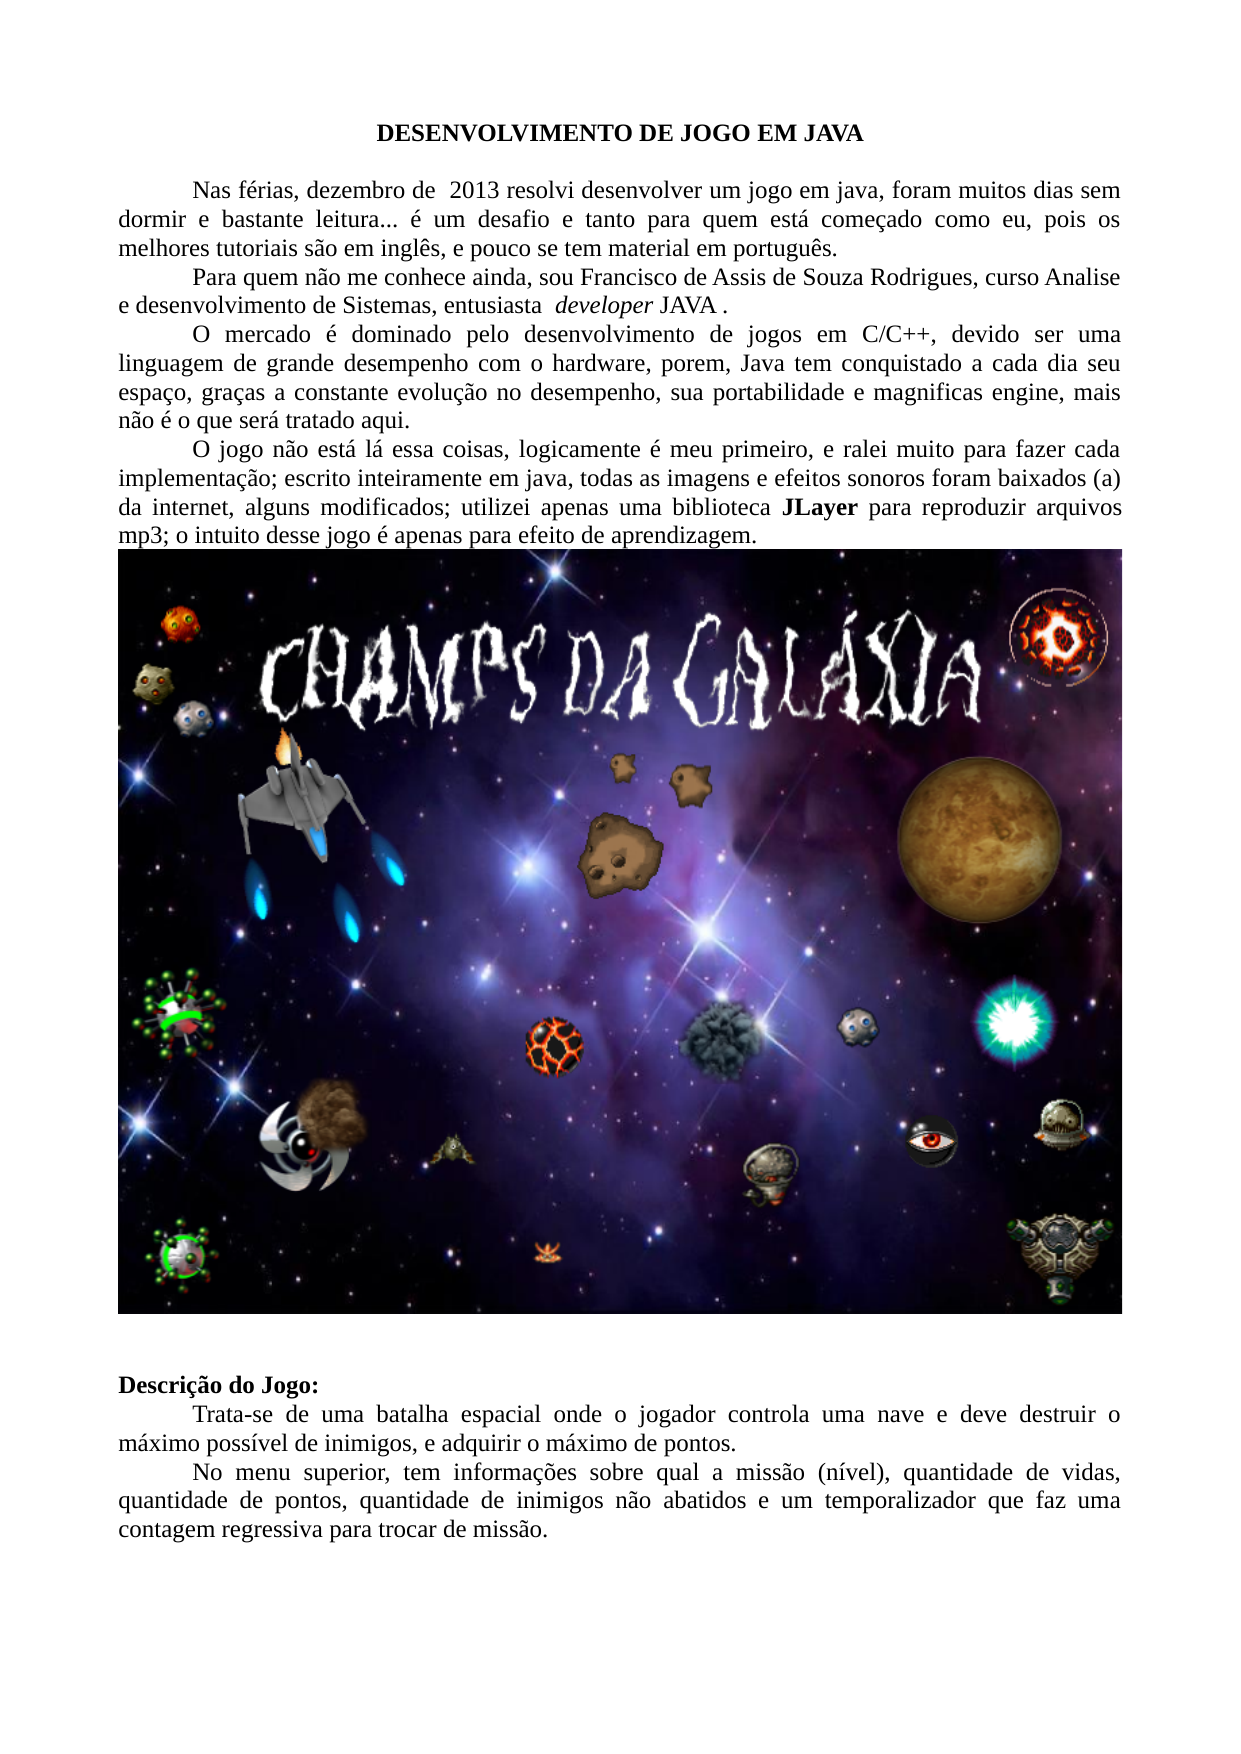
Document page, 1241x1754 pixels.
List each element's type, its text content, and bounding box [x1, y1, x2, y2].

text No menu superior, tem informações sobre qual a missão (nível), quantidade de vidas, quantidade de pontos, quantidade de inimigos não abatidos e um temporalizador que faz uma contagem regressiva para trocar de missão. [118, 1457, 1122, 1543]
text Trata-se de uma batalha espacial onde o jogador controla uma nave e deve destruir o máximo possível de inimigos, e adquirir o máximo de pontos. [118, 1399, 1122, 1457]
picture [118, 549, 1123, 1314]
text Para quem não me conhece ainda, sou Francisco de Assis de Souza Rodrigues, curso Analise e desenvolvimento de Sistemas, entusiasta developer JAVA . [118, 262, 1122, 319]
text DESENVOLVIMENTO DE JOGO EM JAVA [118, 118, 1122, 147]
text Nas férias, dezembro de 2013 resolvi desenvolver um jogo em java, foram muitos dias sem dormir e bastante leitura... é um desafio e tanto para quem está começado como eu, pois os melhores tutoriais são em inglês, e pouco se tem material em português. [118, 176, 1122, 262]
text O mercado é dominado pelo desenvolvimento de jogos em C/C++, devido ser uma linguagem de grande desempenho com o hardware, porem, Java tem conquistado a cada dia seu espaço, graças a constante evolução no desempenho, sua portabilidade e magnificas engine, mais não é o que será tratado aqui. [118, 319, 1122, 434]
text Descrição do Jogo: [118, 1371, 1122, 1399]
text O jogo não está lá essa coisas, logicamente é meu primeiro, e ralei muito para fazer cada implementação; escrito inteiramente em java, todas as imagens e efeitos sonoros foram baixados (a) da internet, alguns modificados; utilizei apenas uma biblioteca JLayer para reproduzir arquivos mp3; o intuito desse jogo é apenas para efeito de aprendizagem. [118, 434, 1122, 549]
